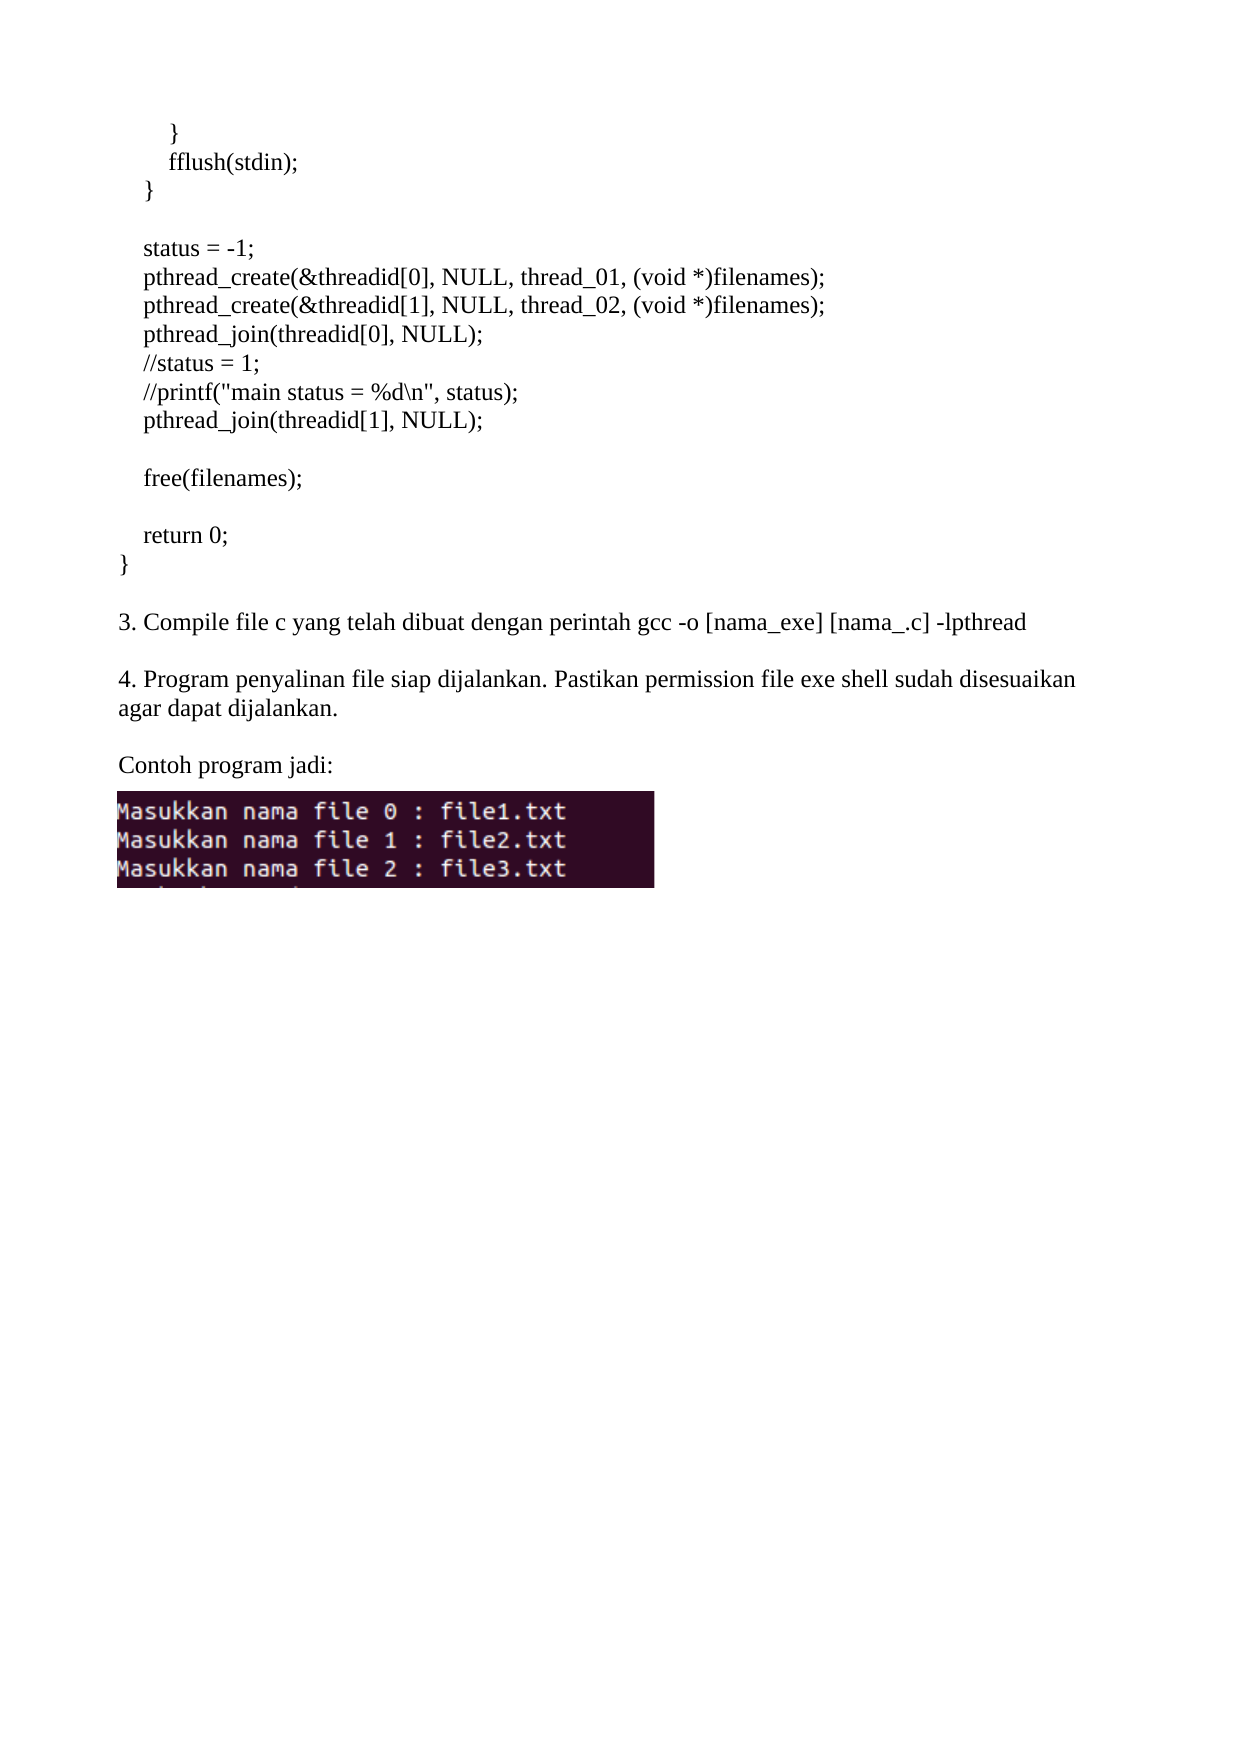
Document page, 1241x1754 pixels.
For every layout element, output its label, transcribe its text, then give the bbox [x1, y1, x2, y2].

text free(filenames); [118, 463, 1122, 492]
text status = -1; [118, 233, 1122, 262]
text pthread_join(threadid[1], NULL); [118, 406, 1122, 434]
text } [118, 176, 1122, 204]
text //status = 1; [118, 348, 1122, 377]
text } [118, 118, 1122, 147]
text //printf("main status = %d\n", status); [118, 377, 1122, 406]
text Contoh program jadi: [118, 751, 1122, 779]
text pthread_create(&threadid[0], NULL, thread_01, (void *)filenames); [118, 262, 1122, 291]
text } [118, 549, 1122, 578]
text pthread_join(threadid[0], NULL); [118, 319, 1122, 348]
text return 0; [118, 521, 1122, 549]
text pthread_create(&threadid[1], NULL, thread_02, (void *)filenames); [118, 291, 1122, 319]
text 3. Compile file c yang telah dibuat dengan perintah gcc -o [nama_exe] [nama_.c] -lpthread [118, 607, 1122, 636]
text fflush(stdin); [118, 147, 1122, 176]
picture [117, 791, 655, 888]
text 4. Program penyalinan file siap dijalankan. Pastikan permission file exe shell sudah disesuaikan agar dapat dijalankan. [118, 664, 1122, 722]
